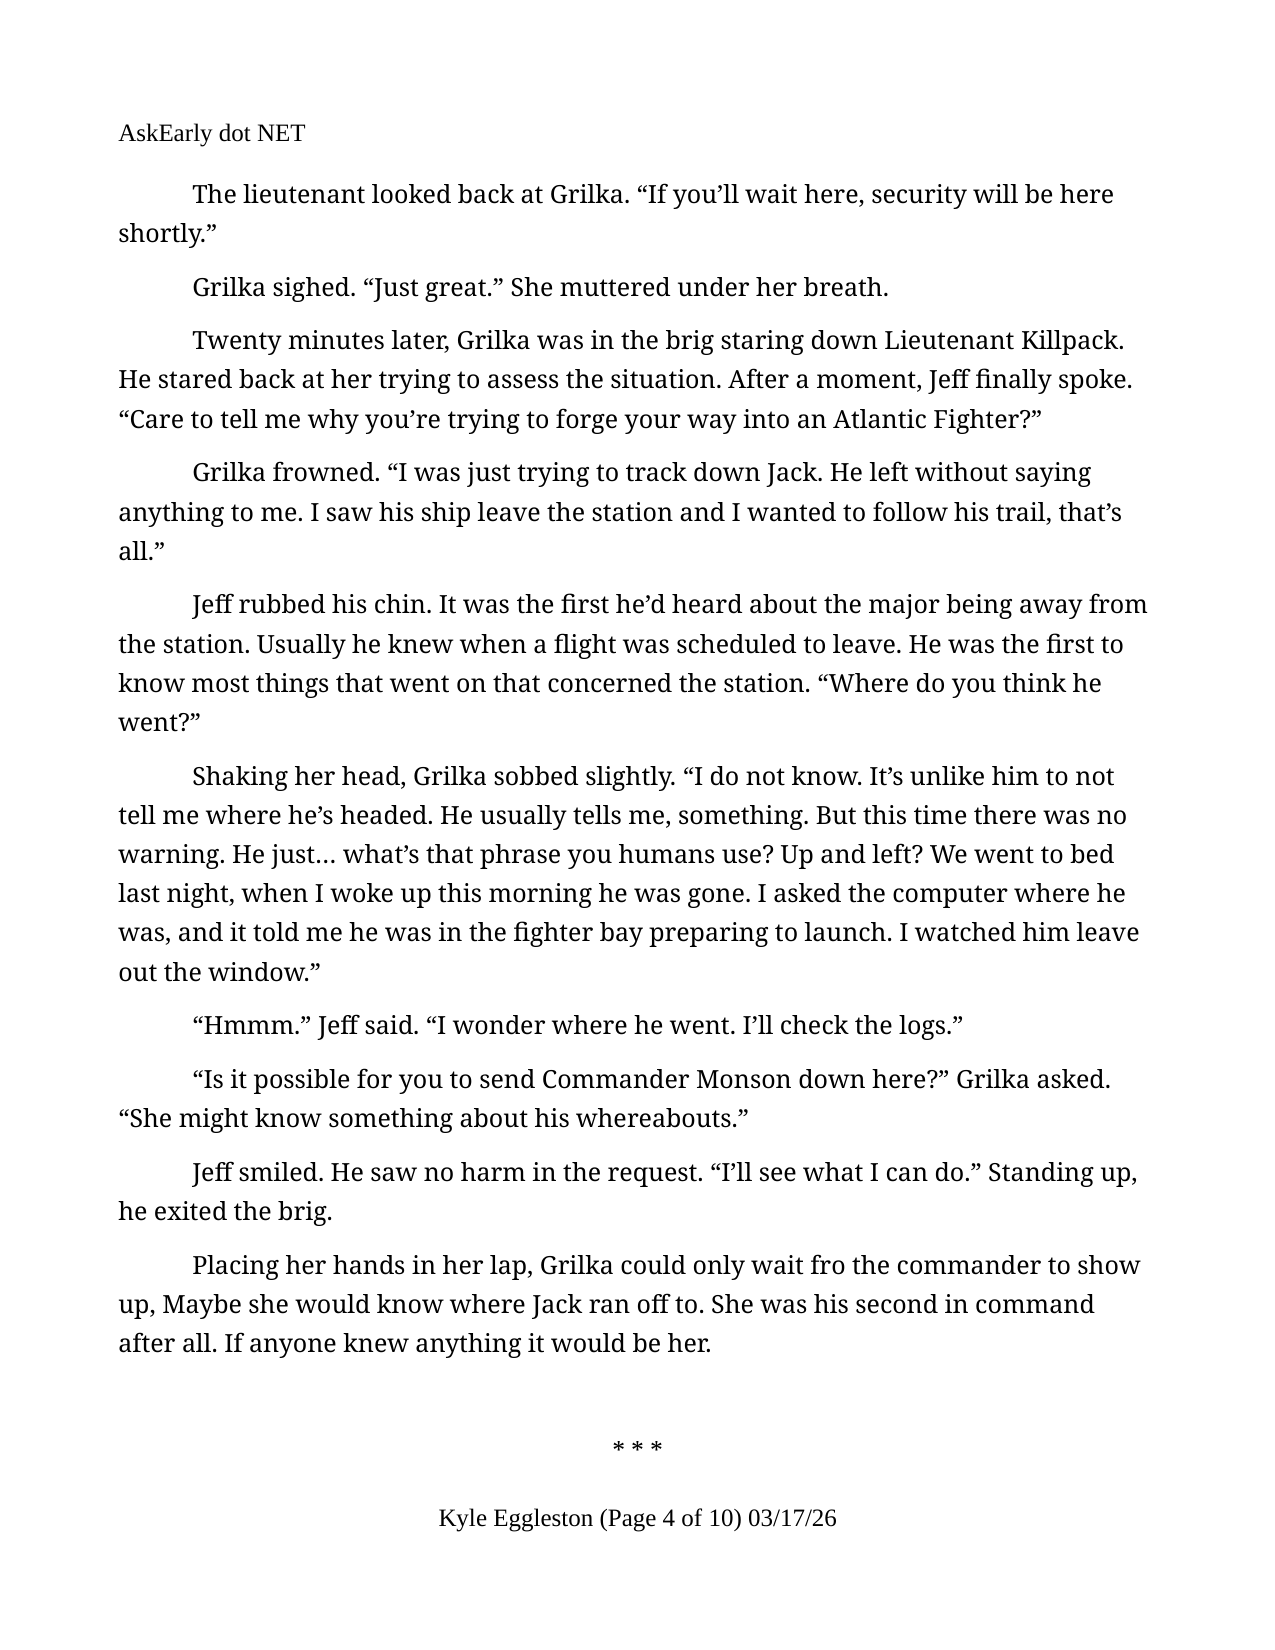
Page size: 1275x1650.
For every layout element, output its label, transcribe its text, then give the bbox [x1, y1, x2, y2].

text * * * [118, 1433, 1157, 1467]
text The lieutenant looked back at Grilka. “If you’ll wait here, security will be here shortly.” [118, 176, 1157, 249]
text “Hmmm.” Jeff said. “I wonder where he went. I’ll check the logs.” [118, 1008, 1157, 1042]
text Twenty minutes later, Grilka was in the brig staring down Lieutenant Killpack. He stared back at her trying to assess the situation. After a moment, Jeff finally spoke. “Care to tell me why you’re trying to forge your way into an Atlantic Fighter?” [118, 323, 1157, 435]
text Placing her hands in her lap, Grilka could only wait fro the commander to show up, Maybe she would know where Jack ran off to. She was his second in command after all. If anyone knew anything it would be her. [118, 1248, 1157, 1360]
text Jeff rubbed his chin. It was the first he’d heard about the major being away from the station. Usually he knew when a flight was scheduled to leave. He was the first to know most things that went on that concerned the station. “Where do you think he went?” [118, 587, 1157, 739]
text Jeff smiled. He saw no harm in the request. “I’ll see what I can do.” Standing up, he exited the brig. [118, 1155, 1157, 1228]
text “Is it possible for you to send Commander Monson down here?” Grilka asked. “She might know something about his whereabouts.” [118, 1062, 1157, 1135]
text Grilka sighed. “Just great.” She muttered under her breath. [118, 269, 1157, 303]
text Shaking her head, Grilka sobbed slightly. “I do not know. It’s unlike him to not tell me where he’s headed. He usually tells me, something. But this time there was no warning. He just… what’s that phrase you humans use? Up and left? We went to bed last night, when I woke up this morning he was gone. I asked the computer where he was, and it told me he was in the fighter bay preparing to launch. I watched him leave out the window.” [118, 758, 1157, 988]
text Grilka frowned. “I was just trying to track down Jack. He left without saying anything to me. I saw his ship leave the station and I wanted to follow his trail, that’s all.” [118, 455, 1157, 567]
